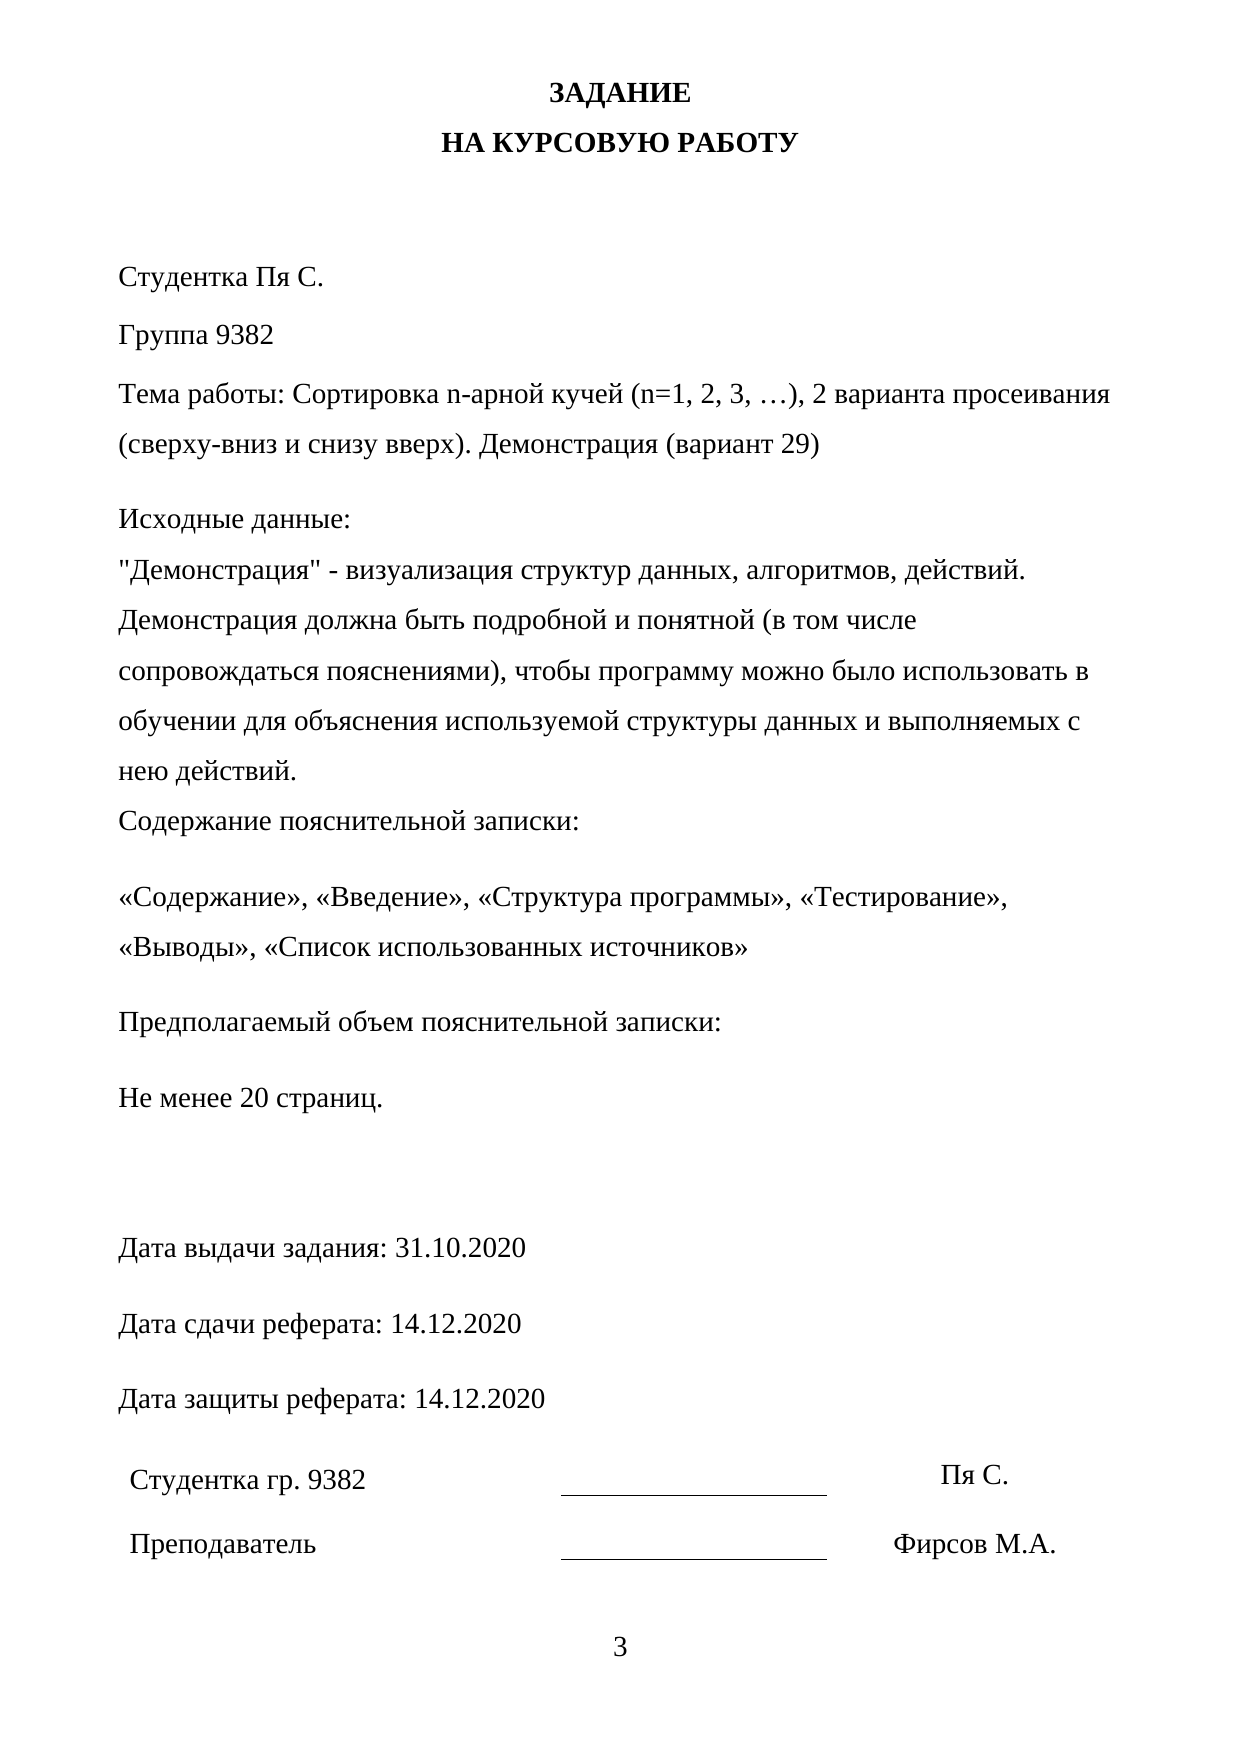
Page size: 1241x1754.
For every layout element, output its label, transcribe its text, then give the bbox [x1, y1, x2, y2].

table_cell [561, 1496, 827, 1559]
text Исходные данные: [118, 502, 1122, 535]
text Не менее 20 страниц. [118, 1080, 1122, 1113]
table_header [561, 1431, 827, 1495]
text Содержание пояснительной записки: [118, 803, 1122, 837]
table_cell Фирсов М.А. [827, 1495, 1122, 1559]
text ЗАДАНИЕ [118, 75, 1122, 108]
text Дата выдачи задания: 31.10.2020 [118, 1230, 1122, 1264]
text "Демонстрация" - визуализация структур данных, алгоритмов, действий. Демонстрация должна быть подробной и понятной (в том числе сопровождаться пояснениями), чтобы программу можно было использовать в обучении для объяснения используемой структуры данных и выполняемых с нею действий. [118, 552, 1122, 787]
text Предполагаемый объем пояснительной записки: [118, 1004, 1122, 1038]
table_cell Преподаватель [118, 1495, 561, 1559]
text НА КУРСОВУЮ РАБОТУ [118, 125, 1122, 159]
text Группа 9382 [118, 317, 1122, 351]
table_header Студентка гр. 9382 [118, 1431, 561, 1495]
table_header Пя С. [827, 1431, 1122, 1495]
text Тема работы: Сортировка n-арной кучей (n=1, 2, 3, …), 2 варианта просеивания (сверху-вниз и снизу вверх). Демонстрация (вариант 29) [118, 376, 1122, 460]
text «Содержание», «Введение», «Структура программы», «Тестирование», «Выводы», «Список использованных источников» [118, 879, 1122, 963]
text Дата сдачи реферата: 14.12.2020 [118, 1306, 1122, 1339]
text Дата защиты реферата: 14.12.2020 [118, 1381, 1122, 1414]
text Студентка Пя С. [118, 259, 1122, 292]
